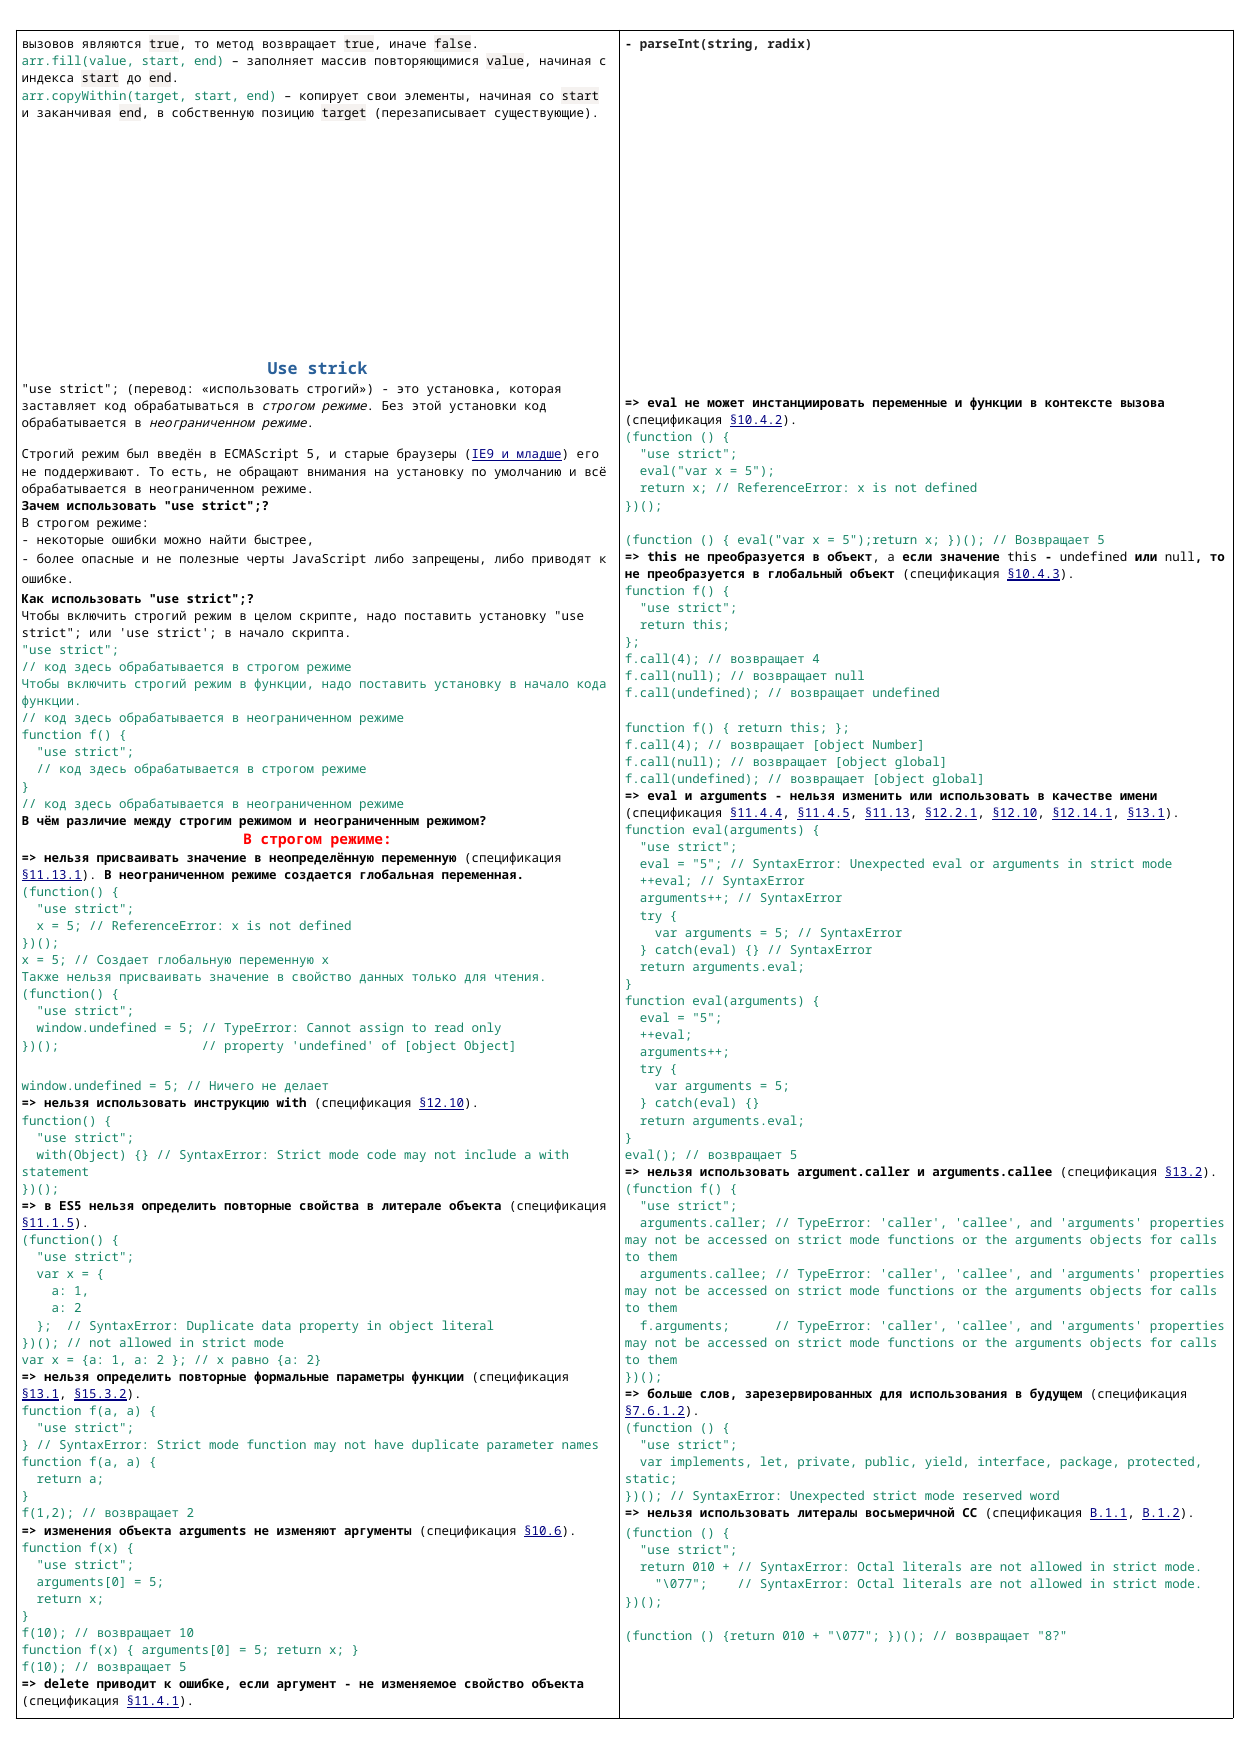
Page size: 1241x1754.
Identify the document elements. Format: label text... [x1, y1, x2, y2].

table_header - parseInt(string, radix) => eval не может инстанциировать переменные и функции в контексте вызова (спецификация §10.4.2). (function () { "use strict"; eval("var x = 5"); return x; // ReferenceError: x is not defined })(); (function () { eval("var x = 5");return x; })(); // Возвращает 5 => this не преобразуется в объект, а если значение this - undefined или null, то не преобразуется в глобальный объект (спецификация §10.4.3). function f() { "use strict"; return this; }; f.call(4); // возвращает 4 f.call(null); // возвращает null f.call(undefined); // возвращает undefined function f() { return this; }; f.call(4); // возвращает [object Number] f.call(null); // возвращает [object global] f.call(undefined); // возвращает [object global] => eval и arguments - нельзя изменить или использовать в качестве имени (спецификация §11.4.4, §11.4.5, §11.13, §12.2.1, §12.10, §12.14.1, §13.1). function eval(arguments) { "use strict"; eval = "5"; // SyntaxError: Unexpected eval or arguments in strict mode ++eval; // SyntaxError arguments++; // SyntaxError try { var arguments = 5; // SyntaxError } catch(eval) {} // SyntaxError return arguments.eval; } function eval(arguments) { eval = "5"; ++eval; arguments++; try { var arguments = 5; } catch(eval) {} return arguments.eval; } eval(); // возвращает 5 => нельзя использовать argument.caller и arguments.callee (спецификация §13.2). (function f() { "use strict"; arguments.caller; // TypeError: 'caller', 'callee', and 'arguments' properties may not be accessed on strict mode functions or the arguments objects for calls to them arguments.callee; // TypeError: 'caller', 'callee', and 'arguments' properties may not be accessed on strict mode functions or the arguments objects for calls to them f.arguments; // TypeError: 'caller', 'callee', and 'arguments' properties may not be accessed on strict mode functions or the arguments objects for calls to them })(); => больше слов, зарезервированных для использования в будущем (спецификация §7.6.1.2). (function () { "use strict"; var implements, let, private, public, yield, interface, package, protected, static; })(); // SyntaxError: Unexpected strict mode reserved word => нельзя использовать литералы восьмеричной СС (спецификация B.1.1, B.1.2). (function () { "use strict"; return 010 + // SyntaxError: Octal literals are not allowed in strict mode. "\077"; // SyntaxError: Octal literals are not allowed in strict mode. })(); (function () {return 010 + "\077"; })(); // возвращает "8?" [620, 31, 1233, 1718]
table_header вызовов являются true, то метод возвращает true, иначе false. arr.fill(value, start, end) – заполняет массив повторяющимися value, начиная с индекса start до end. arr.copyWithin(target, start, end) – копирует свои элементы, начиная со start и заканчивая end, в собственную позицию target (перезаписывает существующие). Use strick "use strict"; (перевод: «использовать строгий») - это установка, которая заставляет код обрабатываться в строгом режиме. Без этой установки код обрабатывается в неограниченном режиме. Строгий режим был введён в ECMAScript 5, и старые браузеры (IE9 и младше) его не поддерживают. То есть, не обращают внимания на установку по умолчанию и всё обрабатывается в неограниченном режиме. Зачем использовать "use strict";? В строгом режиме: - некоторые ошибки можно найти быстрее, - более опасные и не полезные черты JavaScript либо запрещены, либо приводят к ошибке. Как использовать "use strict";? Чтобы включить строгий режим в целом скрипте, надо поставить установку "use strict"; или 'use strict'; в начало скрипта. "use strict"; // код здесь обрабатывается в строгом режиме Чтобы включить строгий режим в функции, надо поставить установку в начало кода функции. // код здесь обрабатывается в неограниченном режиме function f() { "use strict"; // код здесь обрабатывается в строгом режиме } // код здесь обрабатывается в неограниченном режиме В чём различие между строгим режимом и неограниченным режимом? В строгом режиме: => нельзя присваивать значение в неопределённую переменную (спецификация §11.13.1). В неограниченном режиме создается глобальная переменная. (function() { "use strict"; x = 5; // ReferenceError: x is not defined })(); x = 5; // Создает глобальную переменную x Также нельзя присваивать значение в свойство данных только для чтения. (function() { "use strict"; window.undefined = 5; // TypeError: Cannot assign to read only })(); // property 'undefined' of [object Object] window.undefined = 5; // Ничего не делает => нельзя использовать инструкцию with (спецификация §12.10). function() { "use strict"; with(Object) {} // SyntaxError: Strict mode code may not include a with statement })(); => в ES5 нельзя определить повторные свойства в литерале объекта (спецификация §11.1.5). (function() { "use strict"; var x = { a: 1, a: 2 }; // SyntaxError: Duplicate data property in object literal })(); // not allowed in strict mode var x = {a: 1, a: 2 }; // x равно {a: 2} => нельзя определить повторные формальные параметры функции (спецификация §13.1, §15.3.2). function f(a, a) { "use strict"; } // SyntaxError: Strict mode function may not have duplicate parameter names function f(a, a) { return a; } f(1,2); // возвращает 2 => изменения объекта arguments не изменяют аргументы (спецификация §10.6). function f(x) { "use strict"; arguments[0] = 5; return x; } f(10); // возвращает 10 function f(x) { arguments[0] = 5; return x; } f(10); // возвращает 5 => delete приводит к ошибке, если аргумент - не изменяемое свойство объекта (спецификация §11.4.1). [17, 31, 619, 1718]
